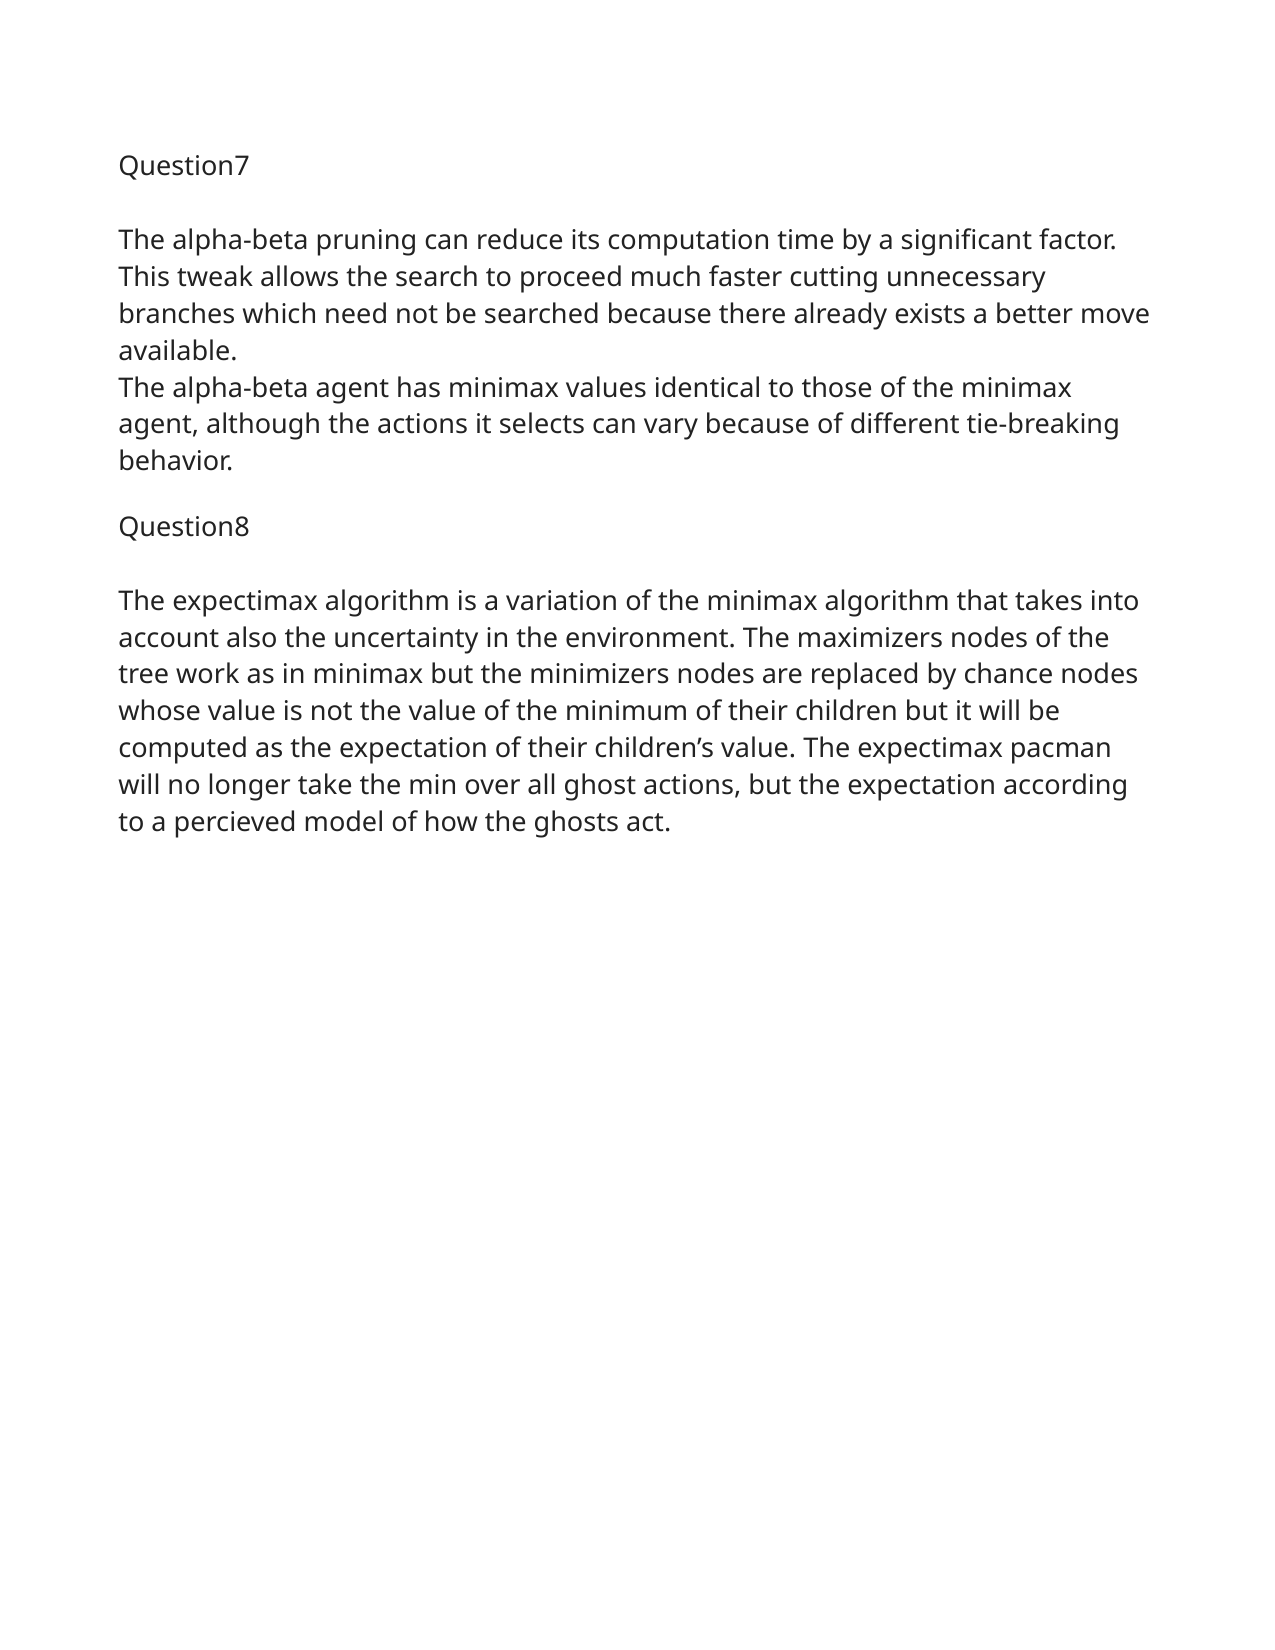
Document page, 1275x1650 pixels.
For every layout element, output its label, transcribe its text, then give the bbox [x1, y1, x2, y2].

text Question7 [118, 147, 1157, 184]
text The alpha-beta agent has minimax values identical to those of the minimax agent, although the actions it selects can vary because of different tie-breaking behavior. [118, 368, 1157, 479]
text Question8 [118, 507, 1157, 544]
text The expectimax algorithm is a variation of the minimax algorithm that takes into account also the uncertainty in the environment. The maximizers nodes of the tree work as in minimax but the minimizers nodes are replaced by chance nodes whose value is not the value of the minimum of their children but it will be computed as the expectation of their children’s value. The expectimax pacman will no longer take the min over all ghost actions, but the expectation according to a percieved model of how the ghosts act. [118, 581, 1157, 839]
text The alpha-beta pruning can reduce its computation time by a significant factor. This tweak allows the search to proceed much faster cutting unnecessary branches which need not be searched because there already exists a better move available. [118, 221, 1157, 368]
